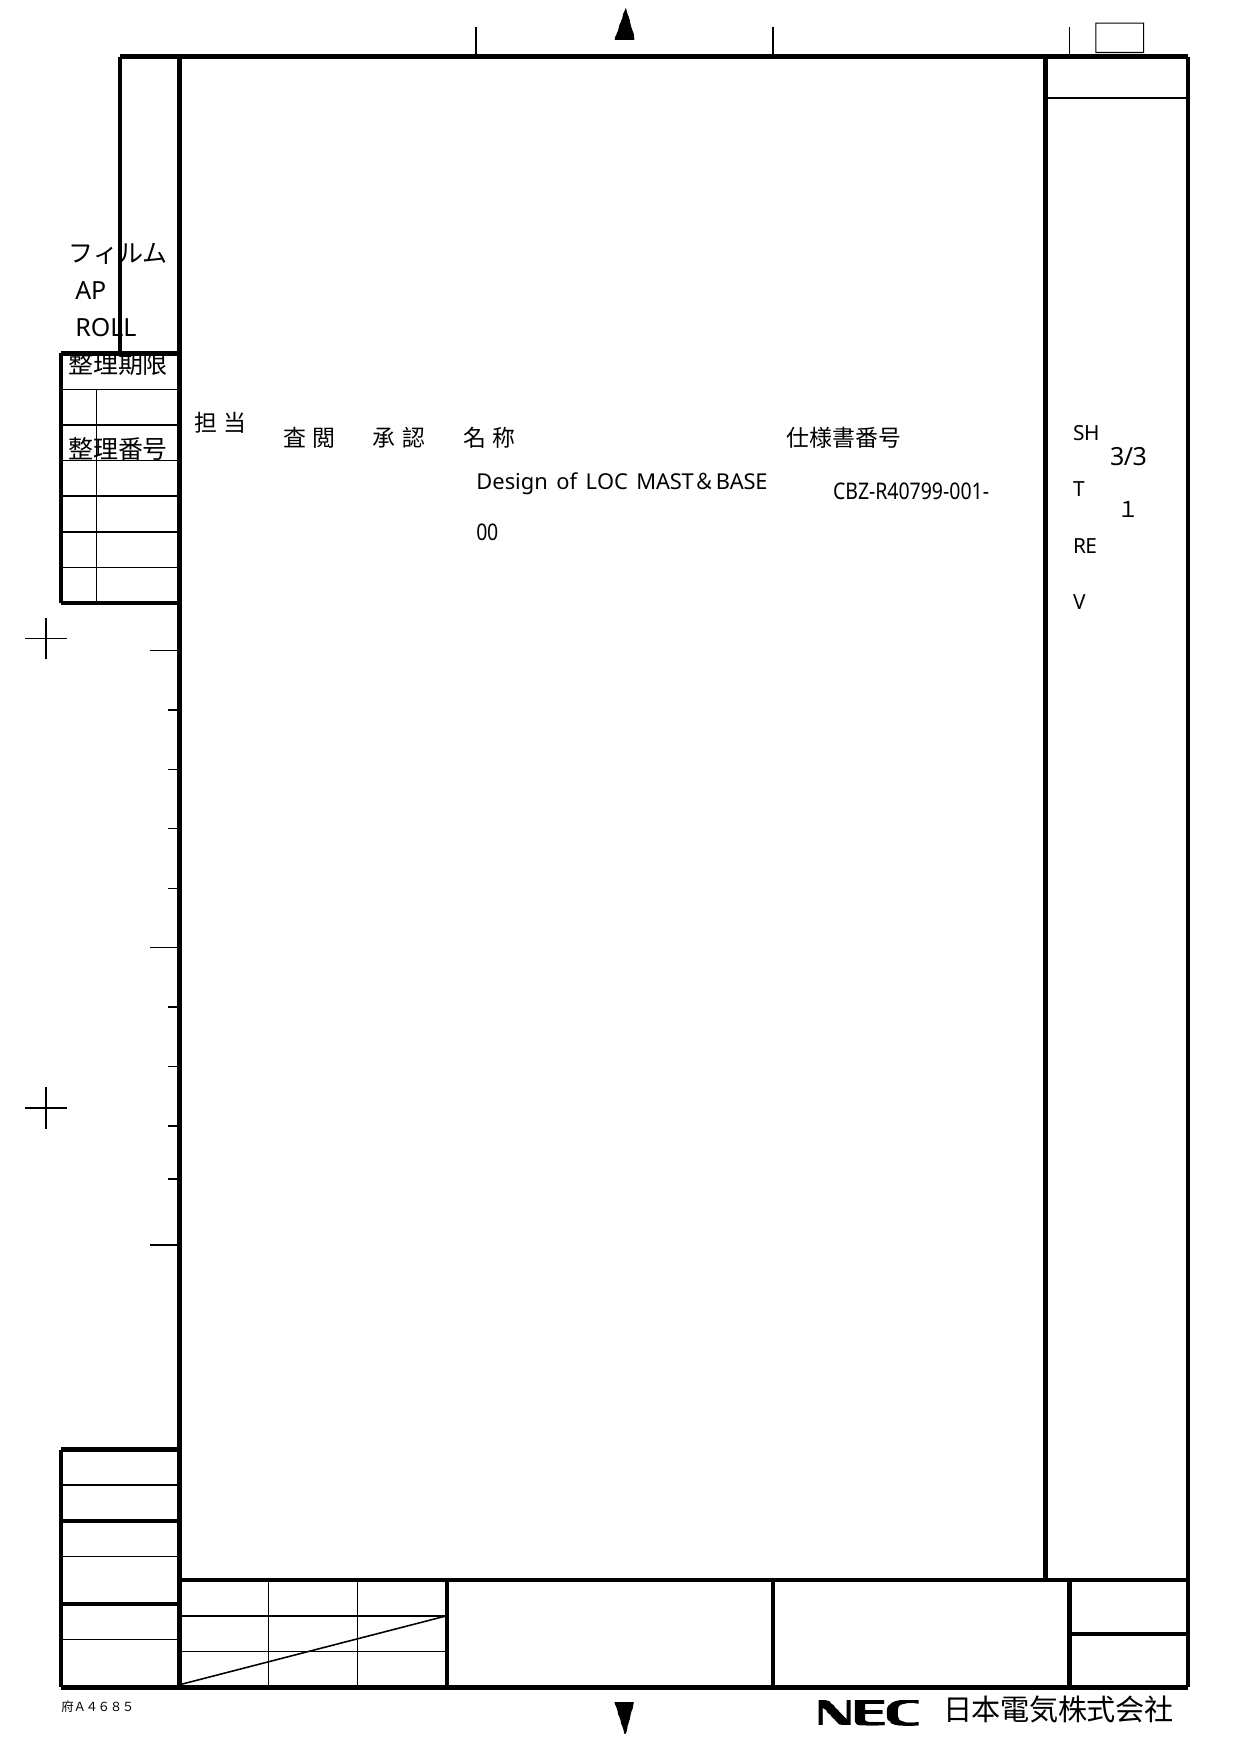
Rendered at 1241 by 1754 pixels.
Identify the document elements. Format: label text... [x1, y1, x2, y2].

text 3/3 [1110, 439, 1240, 473]
text 名 称 仕様書番号 [463, 422, 1008, 453]
text Design of LOC MAST＆BASE CBZ-R40799-001-00 [476, 465, 1008, 547]
subtitle 整理番号 [69, 436, 253, 464]
picture [854, 1700, 919, 1726]
picture [818, 1700, 851, 1725]
text 査 閲 承 認 [283, 422, 431, 453]
text SHT REV [1073, 418, 1105, 616]
text １ [1117, 494, 1240, 524]
subtitle フィルム AP ROLL [69, 236, 172, 343]
picture [614, 8, 635, 40]
text 整理期限 [69, 346, 1240, 381]
picture [614, 1702, 634, 1734]
text 担 当 [194, 411, 253, 436]
